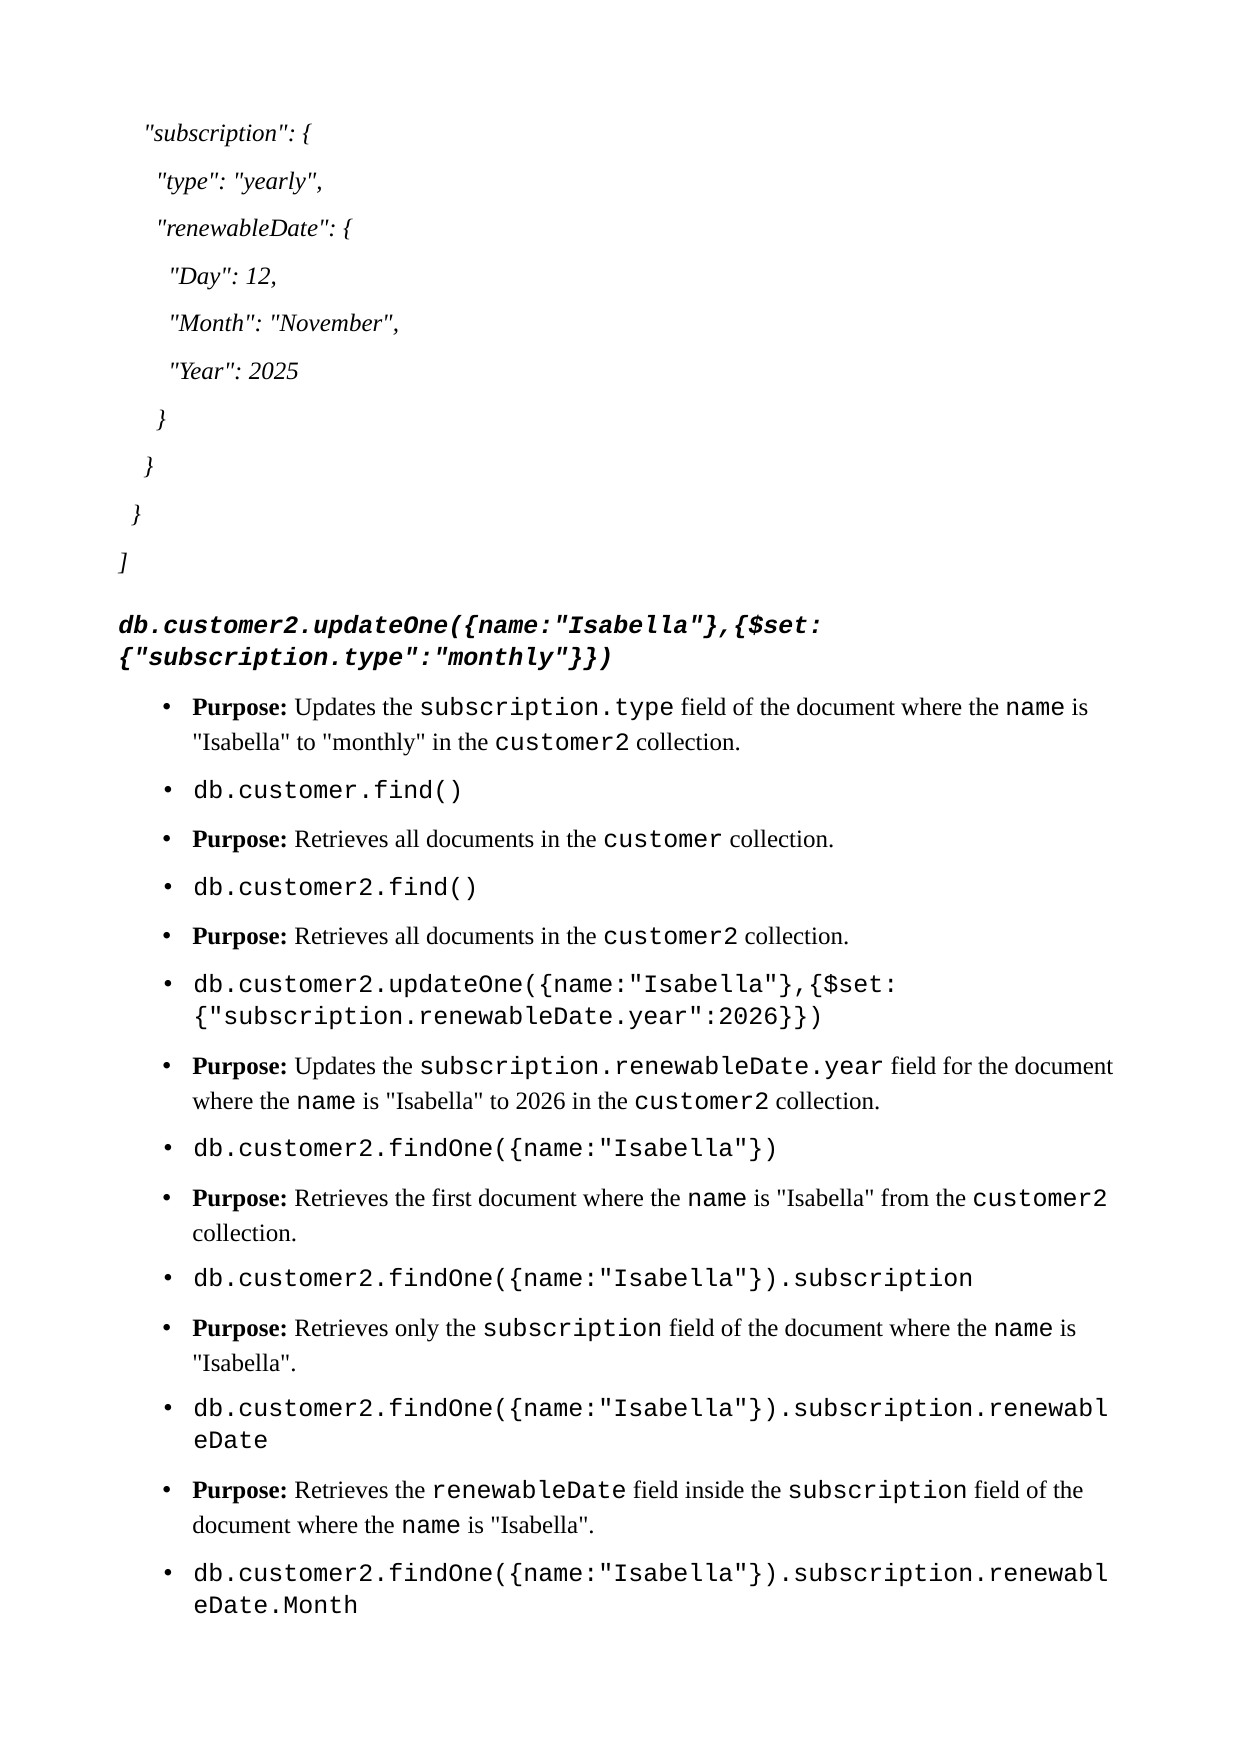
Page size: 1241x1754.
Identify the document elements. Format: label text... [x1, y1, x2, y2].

list db.customer2.findOne({name:"Isabella"}) [164, 1136, 1122, 1164]
list db.customer2.findOne({name:"Isabella"}).subscription.renewableDate.Month [164, 1560, 1122, 1621]
text } [118, 404, 1122, 432]
text } [118, 451, 1122, 480]
text "subscription": { [118, 118, 1122, 147]
list db.customer2.findOne({name:"Isabella"}).subscription.renewableDate [164, 1396, 1122, 1456]
text "type": "yearly", [118, 166, 1122, 194]
list db.customer2.updateOne({name:"Isabella"},{$set:{"subscription.renewableDate.year":2026}}) [164, 971, 1122, 1032]
list Purpose: Updates the subscription.type field of the document where the name is "Isabella" to "monthly" in the customer2 collection. [162, 692, 1122, 758]
list Purpose: Retrieves all documents in the customer collection. [162, 824, 1122, 855]
list Purpose: Retrieves the first document where the name is "Isabella" from the customer2 collection. [162, 1183, 1122, 1247]
text "Day": 12, [118, 261, 1122, 290]
list Purpose: Updates the subscription.renewableDate.year field for the document where the name is "Isabella" to 2026 in the customer2 collection. [162, 1051, 1122, 1117]
list db.customer2.findOne({name:"Isabella"}).subscription [164, 1266, 1122, 1294]
list Purpose: Retrieves the renewableDate field inside the subscription field of the document where the name is "Isabella". [162, 1475, 1122, 1541]
list db.customer.find() [164, 777, 1122, 806]
list db.customer2.find() [164, 874, 1122, 903]
text "renewableDate": { [118, 213, 1122, 242]
text "Year": 2025 [118, 356, 1122, 385]
list Purpose: Retrieves only the subscription field of the document where the name is "Isabella". [162, 1313, 1122, 1377]
text "Month": "November", [118, 308, 1122, 337]
text ] db.customer2.updateOne({name:"Isabella"},{$set:{"subscription.type":"monthly"}}) [118, 547, 1122, 673]
text } [118, 499, 1122, 528]
list Purpose: Retrieves all documents in the customer2 collection. [162, 921, 1122, 952]
